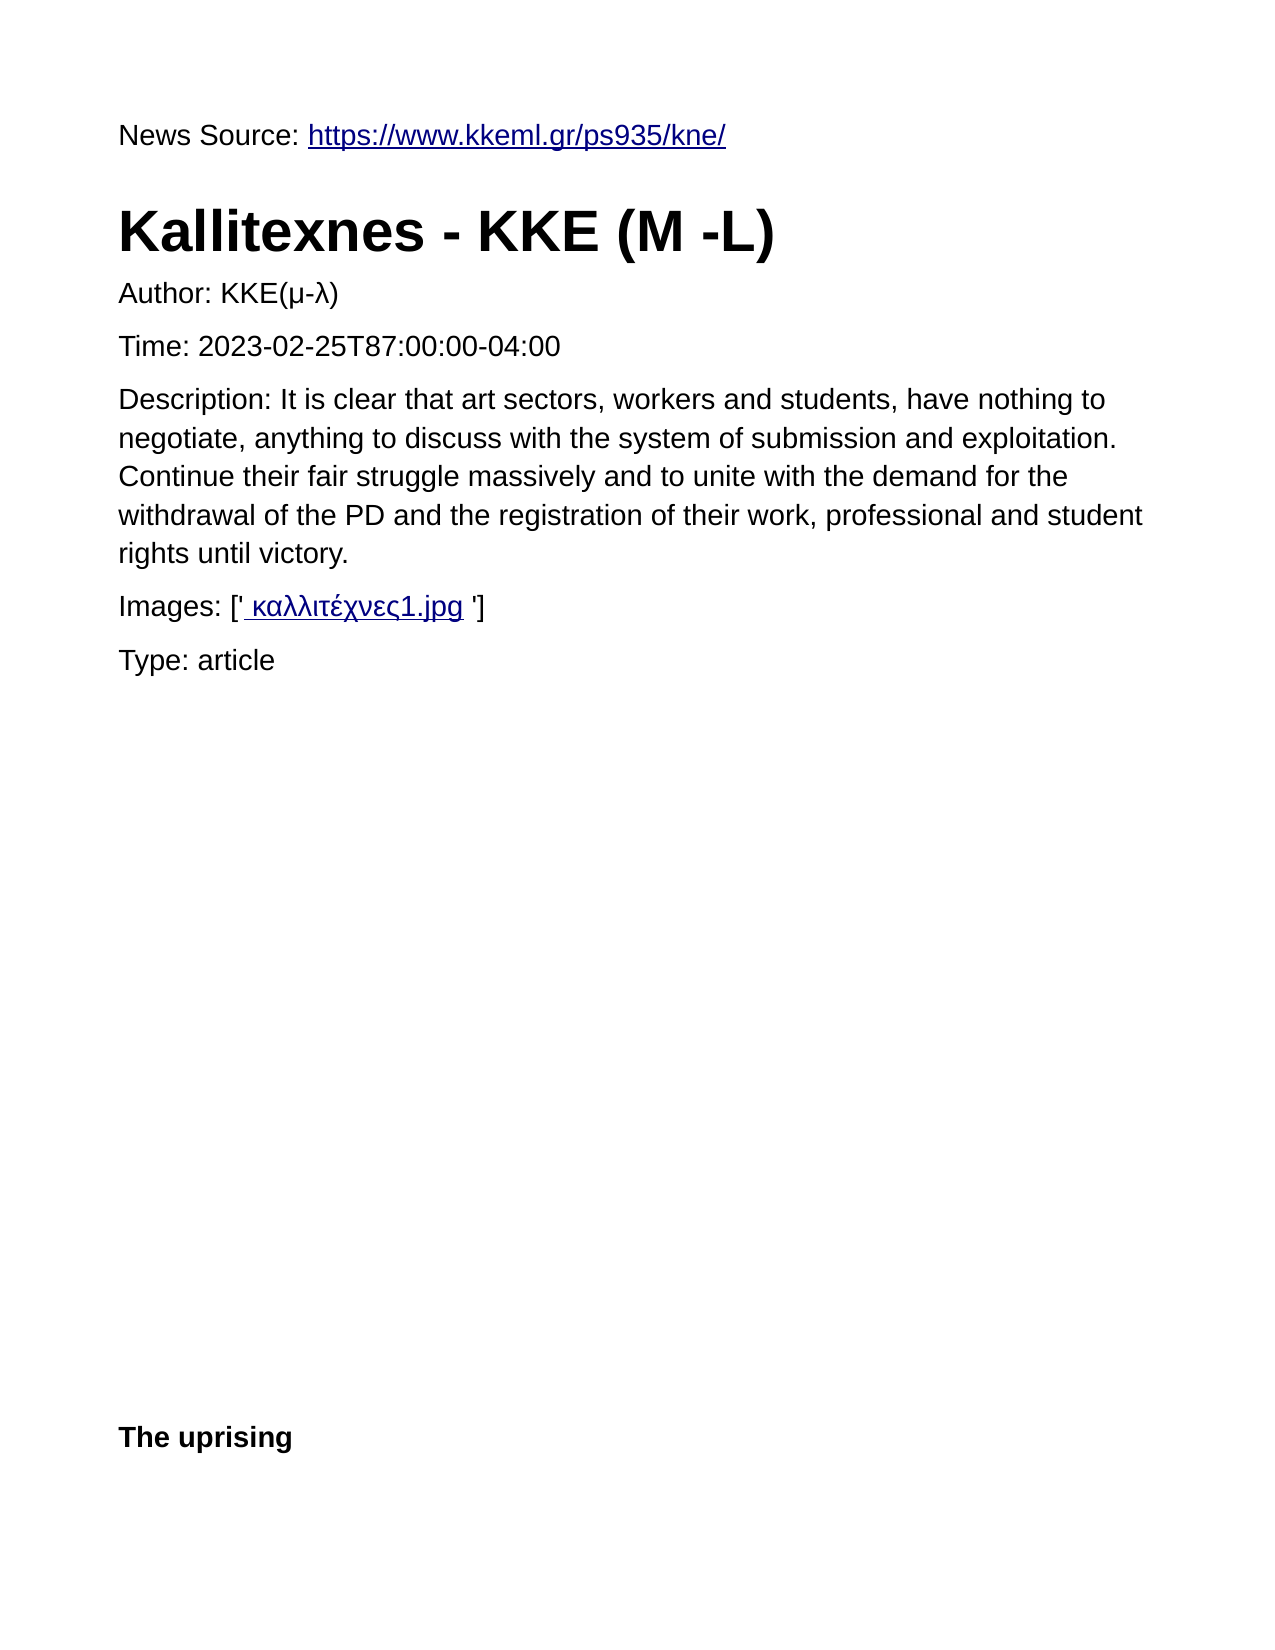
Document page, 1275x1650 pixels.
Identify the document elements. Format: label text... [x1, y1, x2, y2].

text Time: 2023-02-25T87:00:00-04:00 [118, 329, 1157, 362]
text Type: article [118, 642, 1157, 676]
text The uprising [118, 696, 1157, 1454]
text Description: It is clear that art sectors, workers and students, have nothing to negotiate, anything to discuss with the system of submission and exploitation. Continue their fair struggle massively and to unite with the demand for the withdrawal of the PD and the registration of their work, professional and student rights until victory. [118, 382, 1157, 570]
text News Source: https://www.kkeml.gr/ps935/kne/ [118, 118, 1157, 152]
text Author: ΚΚΕ(μ-λ) [118, 276, 1157, 309]
subtitle Kallitexnes - KKE (M -L) [118, 196, 1157, 263]
text Images: [' καλλιτέχνες1.jpg '] [118, 589, 1157, 623]
